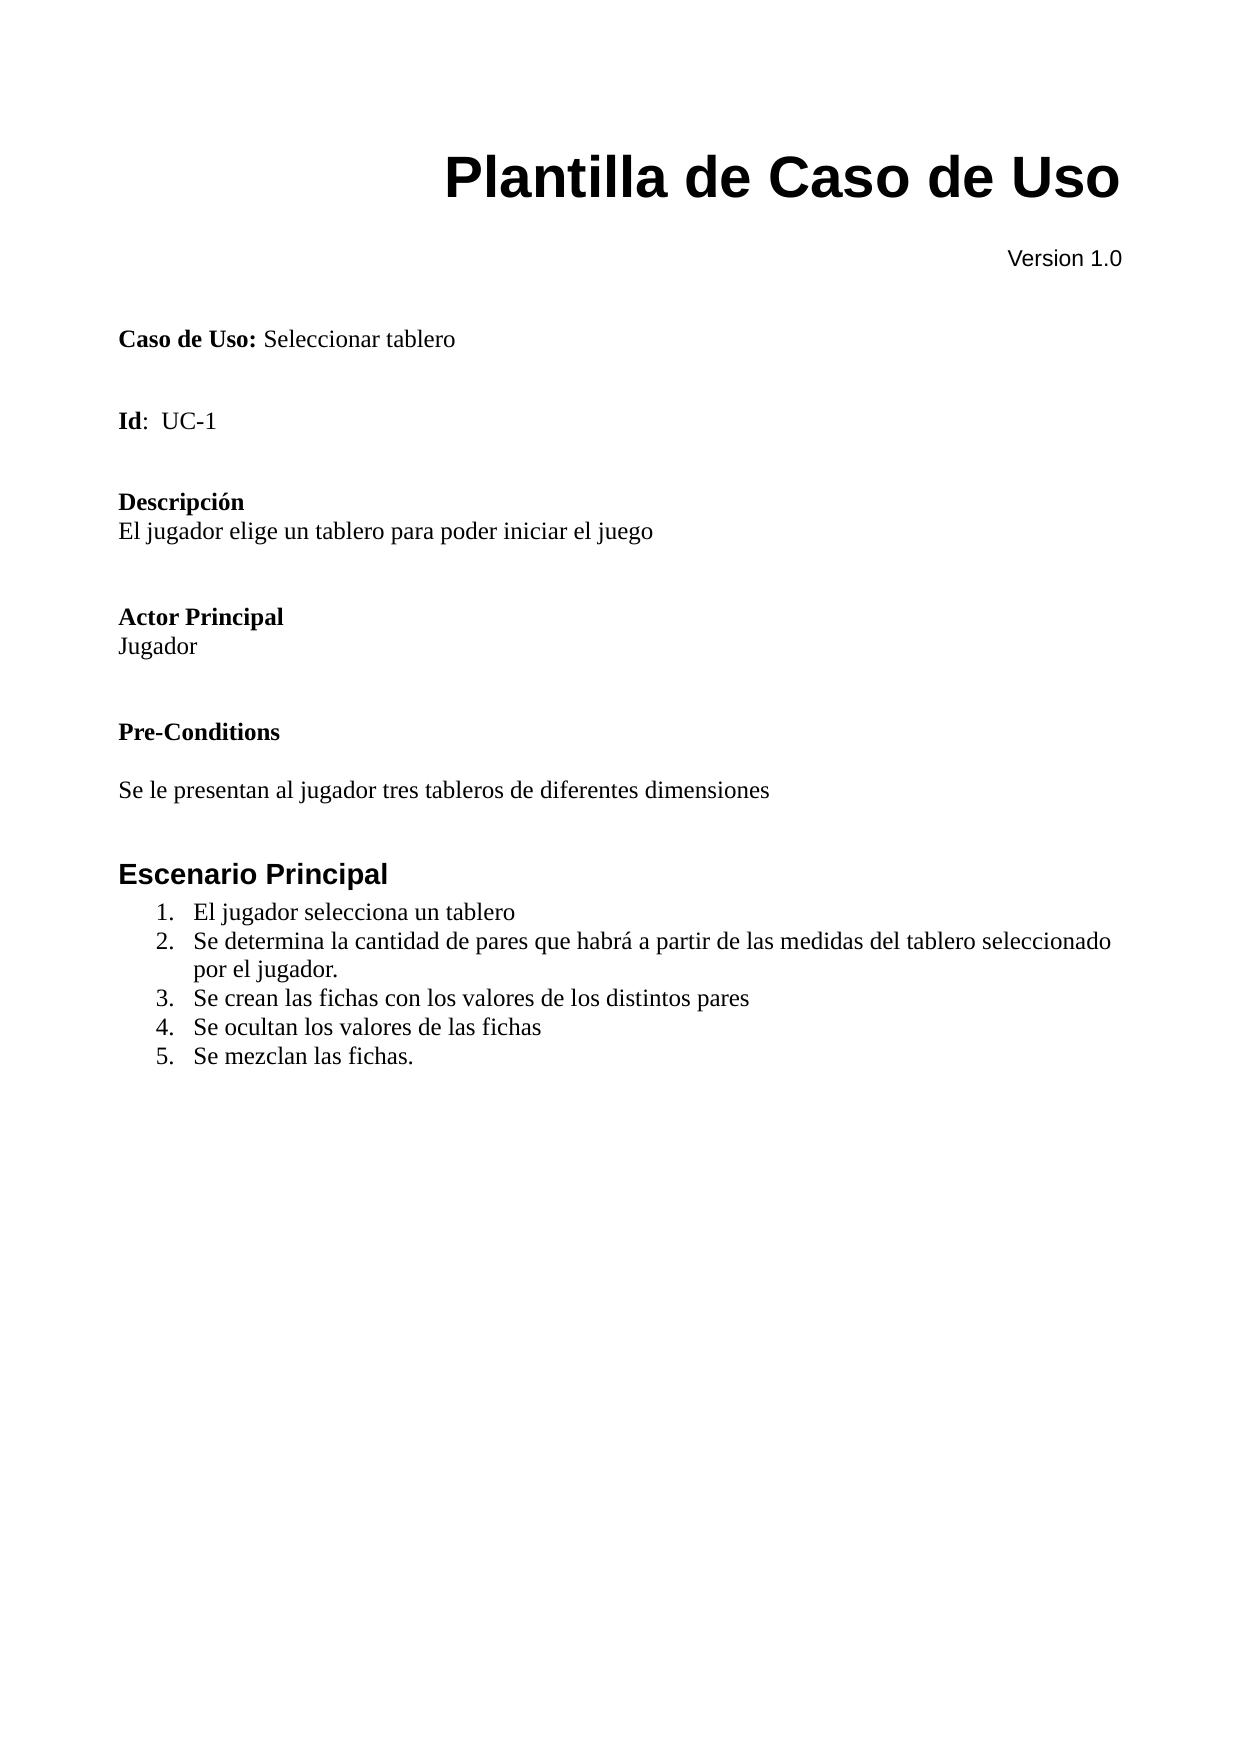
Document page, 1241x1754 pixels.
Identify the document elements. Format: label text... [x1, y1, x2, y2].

text Jugador [118, 631, 1122, 688]
text Pre-Conditions [118, 717, 1122, 746]
text Id: UC-1 [118, 406, 1122, 434]
text Descripción [118, 487, 1122, 516]
text Plantilla de Caso de Uso [118, 143, 1122, 210]
text Escenario Principal [118, 857, 1122, 891]
text El jugador elige un tablero para poder iniciar el juego [118, 516, 1122, 545]
list Se mezclan las fichas. [156, 1041, 1122, 1069]
list El jugador selecciona un tablero [156, 897, 1122, 926]
text Actor Principal [118, 602, 1122, 631]
text Caso de Uso: Seleccionar tablero [118, 324, 1122, 353]
list Se determina la cantidad de pares que habrá a partir de las medidas del tablero seleccionado por el jugador. [156, 926, 1122, 983]
list Se crean las fichas con los valores de los distintos pares [156, 983, 1122, 1012]
text Version 1.0 [118, 245, 1122, 272]
list Se ocultan los valores de las fichas [156, 1012, 1122, 1041]
text Se le presentan al jugador tres tableros de diferentes dimensiones [118, 775, 1122, 803]
